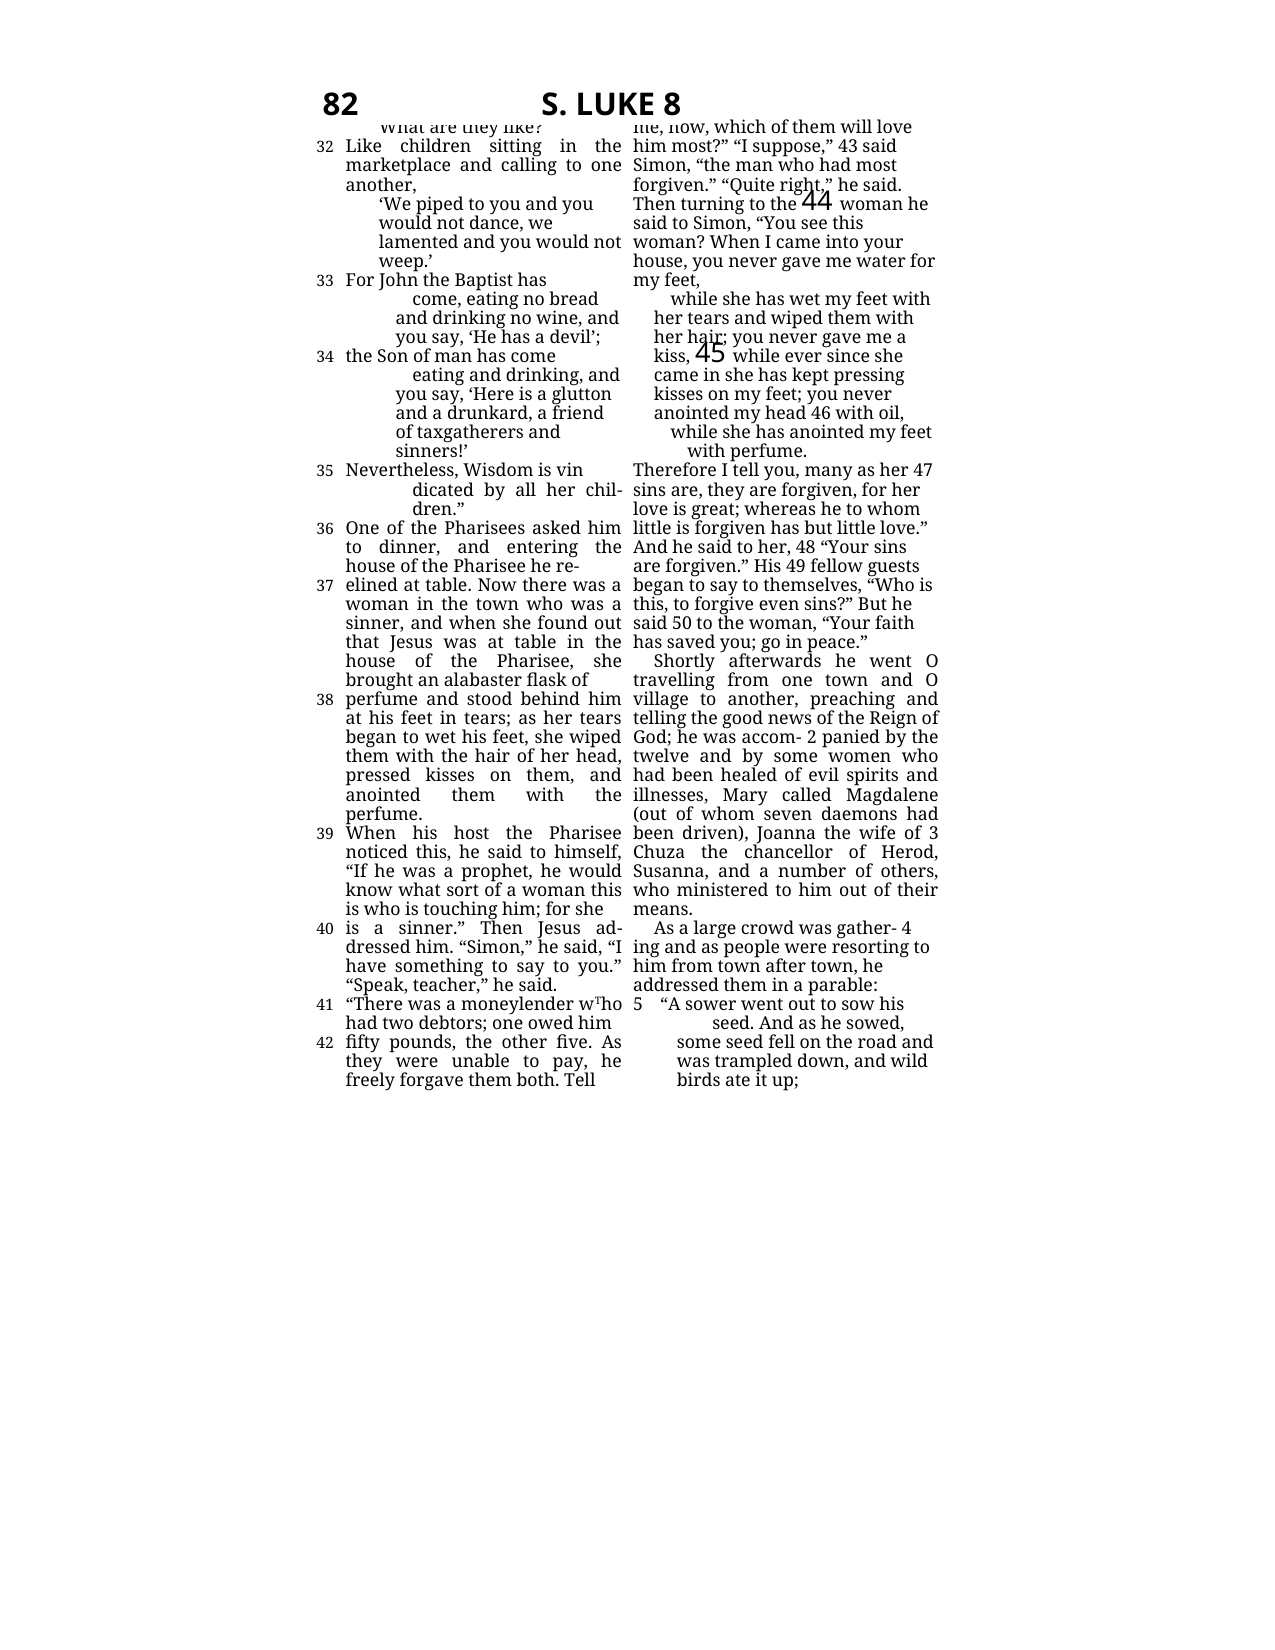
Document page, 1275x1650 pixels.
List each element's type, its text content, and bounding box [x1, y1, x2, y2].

text while she has anointed my feet with perfume. [670, 423, 939, 462]
text Therefore I tell you, many as her 47 sins are, they are forgiven, for her love is great; whereas he to whom little is forgiven has but little love.” And he said to her, 48 “Your sins are forgiven.” His 49 fellow guests began to say to themselves, “Who is this, to forgive even sins?” But he said 50 to the woman, “Your faith has saved you; go in peace.” [633, 462, 939, 652]
list elined at table. Now there was a woman in the town who was a sinner, and when she found out that Jesus was at table in the house of the Pharisee, she brought an alabaster flask of [316, 576, 622, 690]
text As a large crowd was gather- 4 ing and as people were resort­ing to him from town after town, he addressed them in a parable: [633, 919, 939, 995]
text dicated by all her chil­dren.” [412, 481, 622, 519]
text eating and drinking, and you say, ‘Here is a glutton and a drunkard, a friend of taxgatherers and sinners!’ [395, 366, 622, 462]
text What are they like? [379, 125, 622, 138]
list is a sinner.” Then Jesus ad­dressed him. “Simon,” he said, “I have something to say to you.” “Speak, teacher,” he said. [316, 919, 622, 995]
list “A sower went out to sow his [633, 995, 939, 1014]
list When his host the Pharisee noticed this, he said to himself, “If he was a prophet, he would know what sort of a woman this is who is touching him; for she [316, 824, 622, 919]
list Like children sitting in the marketplace and calling to one another, [316, 138, 622, 195]
list the Son of man has come [316, 347, 622, 366]
list fifty pounds, the other five. As they were unable to pay, he freely forgave them both. Tell [316, 1033, 622, 1091]
list One of the Pharisees asked him to dinner, and entering the house of the Pharisee he re- [316, 519, 622, 576]
text me, now, which of them will love him most?” “I suppose,” 43 said Simon, “the man who had most forgiven.” “Quite right,” he said. Then turning to the 44 woman he said to Simon, “You see this woman? When I came into your house, you never gave me water for my feet, [633, 118, 939, 290]
text come, eating no bread and drinking no wine, and you say, ‘He has a devil’; [395, 290, 622, 347]
text seed. And as he sowed, some seed fell on the road and was trampled down, and wild birds ate it up; [677, 1014, 939, 1091]
text ‘We piped to you and you would not dance, we lamented and you would not weep.’ [379, 195, 622, 271]
text while she has wet my feet with her tears and wiped them with her hair; you never gave me a kiss, 45 while ever since she came in she has kept pressing kisses on my feet; you never anointed my head 46 with oil, [654, 290, 939, 423]
list “There was a moneylender wTho had two debtors; one owed him [316, 995, 622, 1033]
list perfume and stood behind him at his feet in tears; as her tears began to wet his feet, she wiped them with the hair of her head, pressed kisses on them, and anointed them with the perfume. [316, 690, 622, 824]
text Shortly afterwards he went O travelling from one town and O village to another, preaching and telling the good news of the Reign of God; he was accom- 2 panied by the twelve and by some women who had been healed of evil spirits and ill­nesses, Mary called Magdalene (out of whom seven daemons had been driven), Joanna the wife of 3 Chuza the chancellor of Herod, Susanna, and a number of others, who ministered to him out of their means. [633, 652, 939, 919]
list Nevertheless, Wisdom is vin­ [316, 462, 622, 481]
list For John the Baptist has [316, 271, 622, 290]
